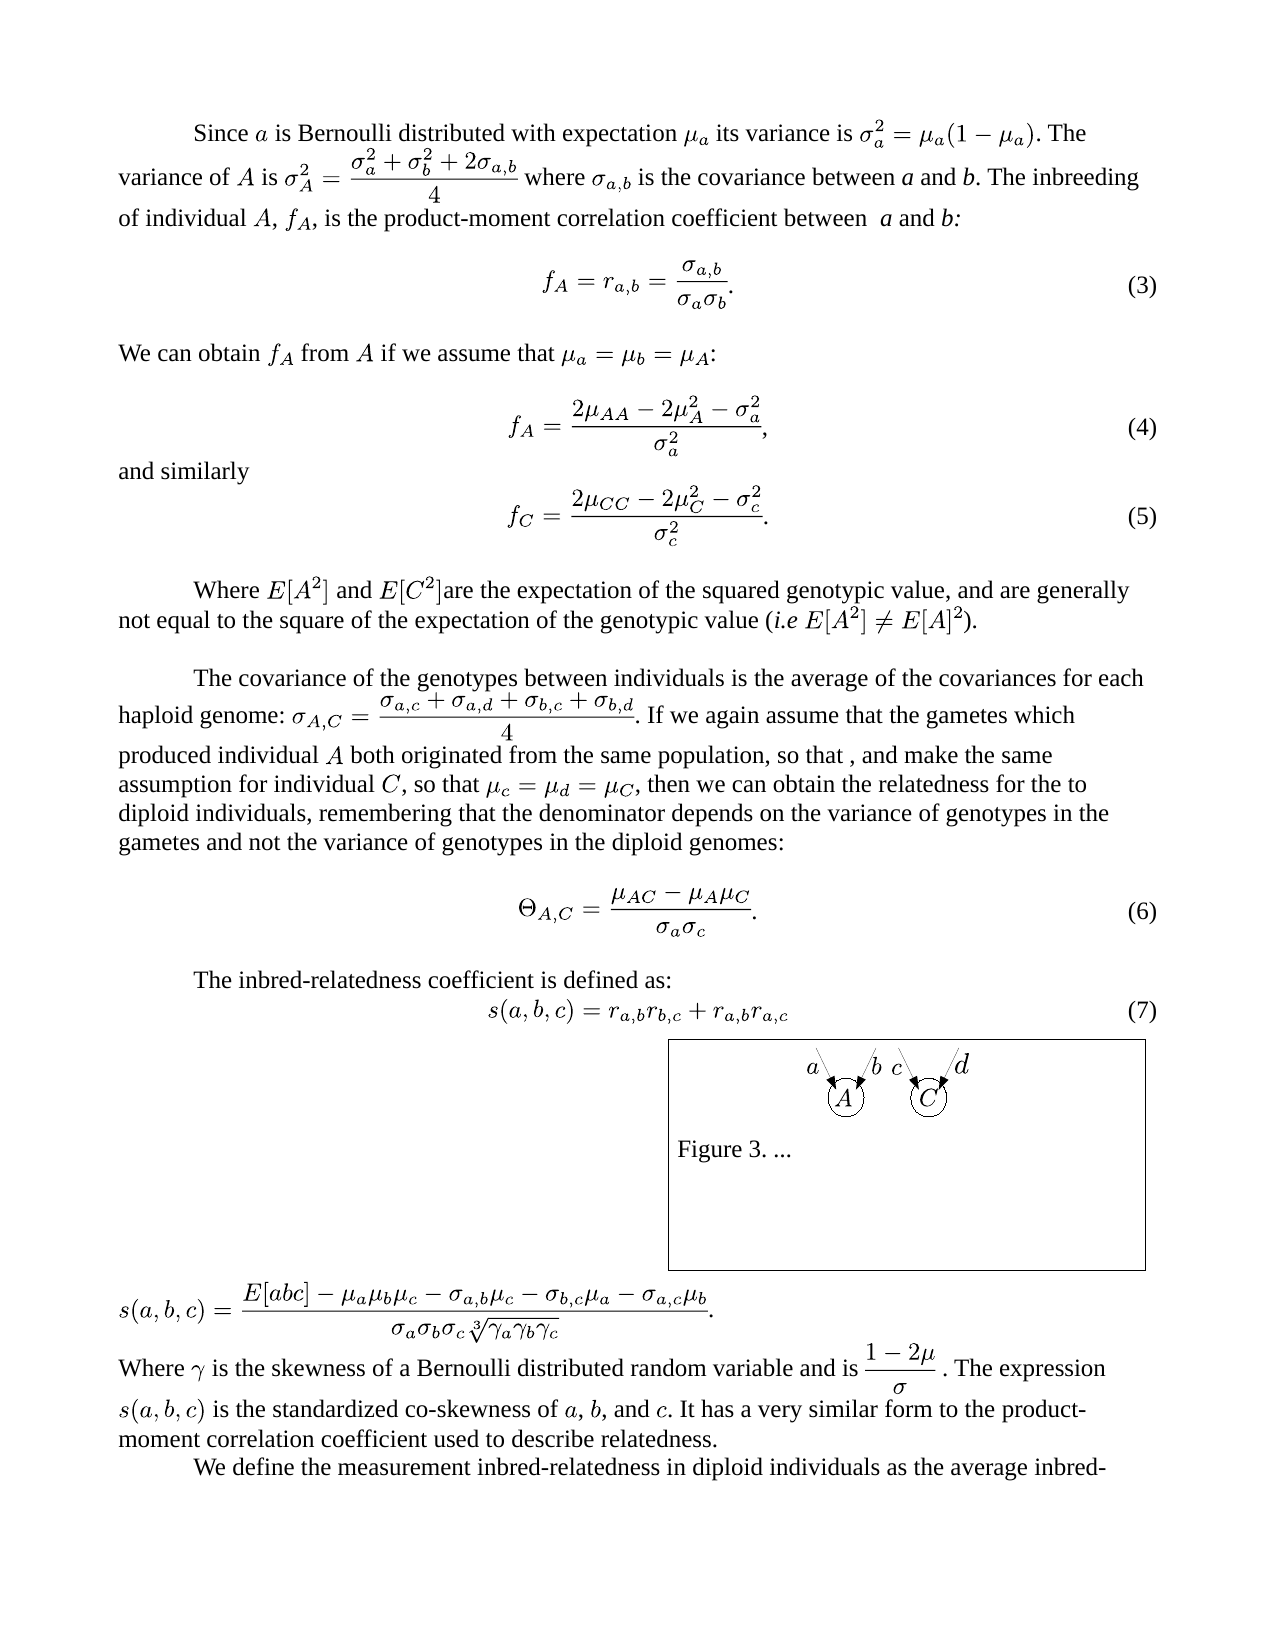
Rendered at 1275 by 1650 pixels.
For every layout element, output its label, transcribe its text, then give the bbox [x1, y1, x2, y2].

text The inbred-relatedness coefficient is defined as: [118, 966, 1157, 994]
text [118, 485, 506, 546]
text . [118, 1054, 1157, 1343]
text [118, 260, 541, 309]
text , (4) [762, 395, 1157, 456]
text (7) [118, 994, 1157, 1025]
text . (6) [752, 884, 1157, 937]
text . (5) [763, 485, 1157, 546]
text Where and are the expectation of the squared genotypic value, and are generally not equal to the square of the expectation of the genotypic value (i.e ). [118, 575, 1157, 634]
text [118, 395, 507, 456]
text Since is Bernoulli distributed with expectation its variance is . The variance of is where is the covariance between a and b. The inbreeding of individual , , is the product-moment correlation coefficient between a and b: [118, 118, 1157, 232]
text . (3) [728, 260, 1157, 309]
text The covariance of the genotypes between individuals is the average of the covariances for each haploid genome: . If we again assume that the gametes which produced individual both originated from the same population, so that , and make the same assumption for individual , so that , then we can obtain the relatedness for the to diploid individuals, remembering that the denominator depends on the variance of genotypes in the gametes and not the variance of genotypes in the diploid genomes: [118, 663, 1157, 856]
text [118, 884, 517, 937]
text Where is the skewness of a Bernoulli distributed random variable and is . The expression is the standardized co-skewness of , , and . It has a very similar form to the product-moment correlation coefficient used to describe relatedness. [118, 1343, 1157, 1452]
text Figure 3. ... [677, 1134, 1137, 1163]
text We can obtain from if we assume that : [118, 338, 1157, 367]
text and similarly [118, 456, 1157, 485]
text We define the measurement inbred-relatedness in diploid individuals as the average inbred- [118, 1452, 1157, 1481]
